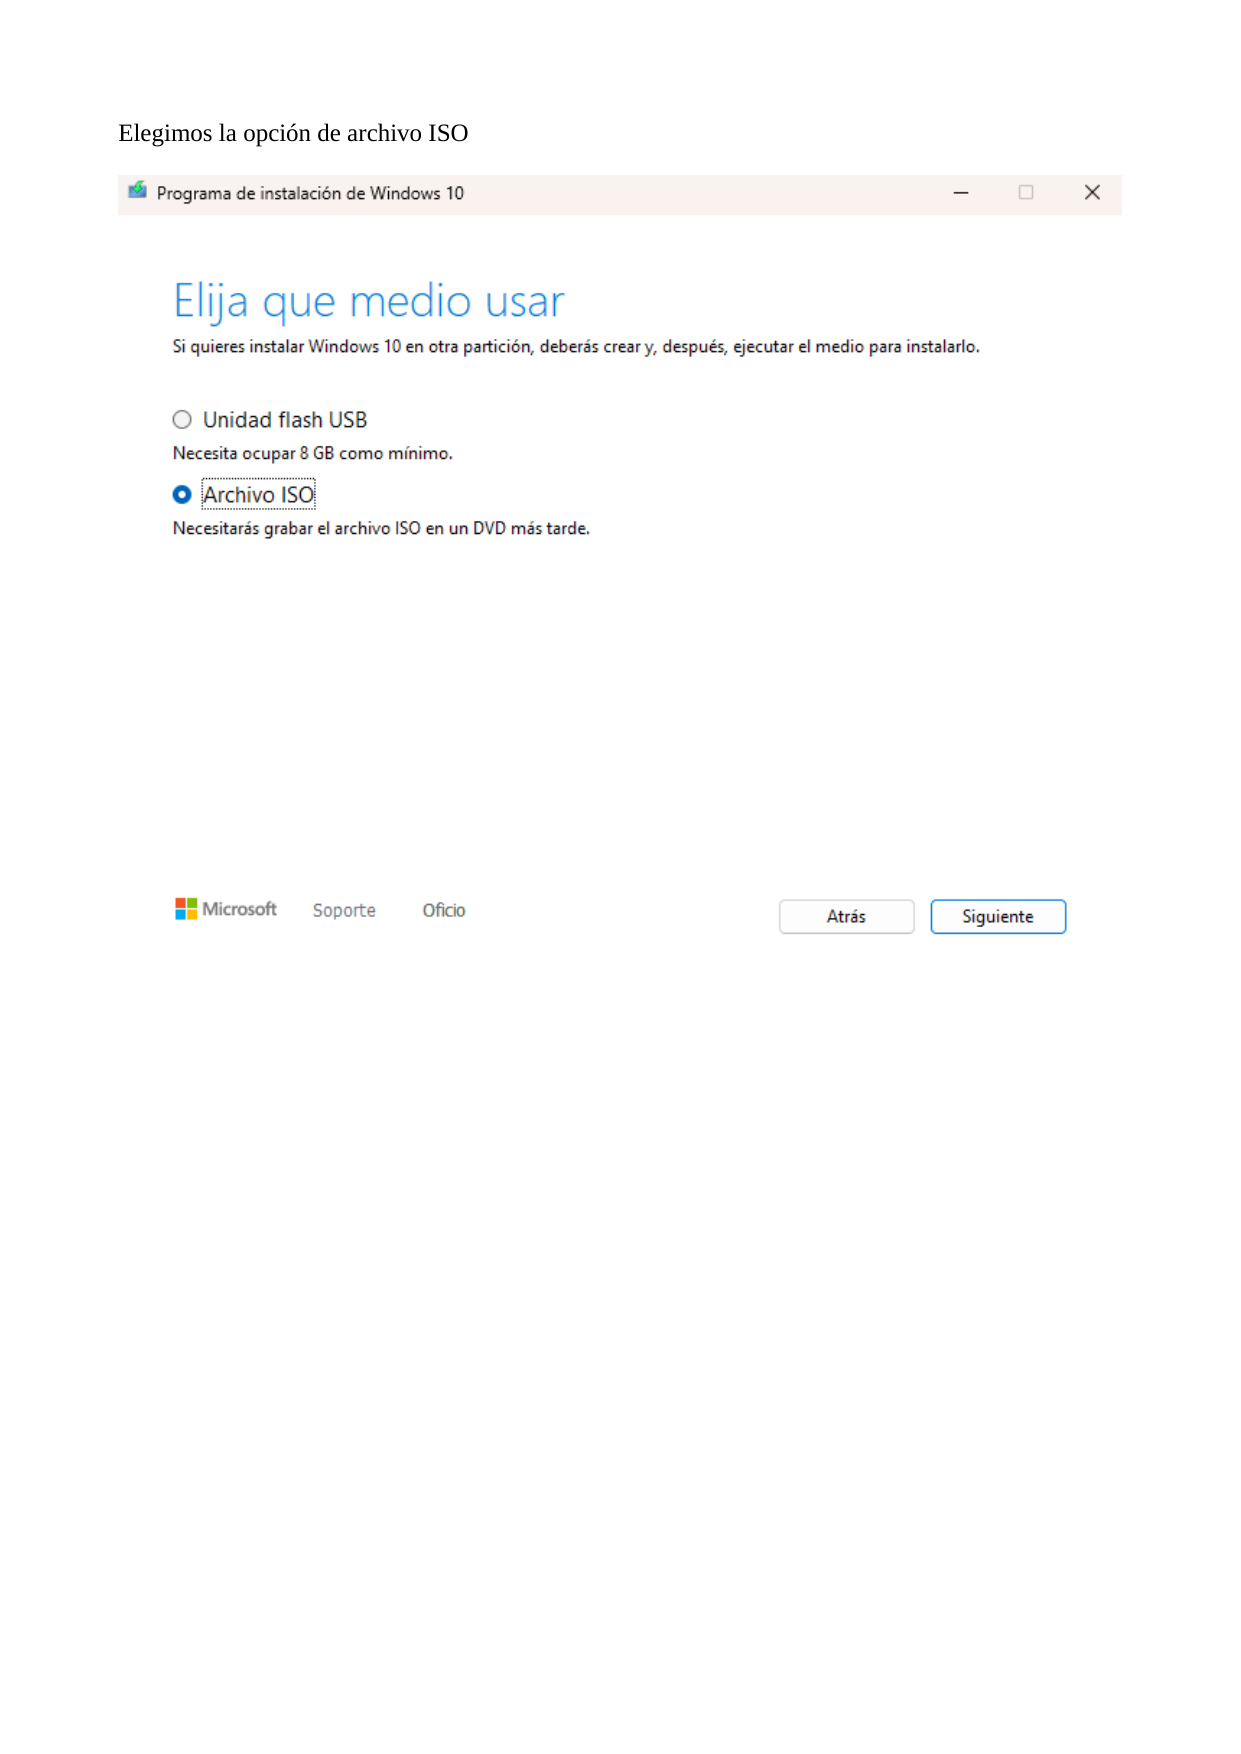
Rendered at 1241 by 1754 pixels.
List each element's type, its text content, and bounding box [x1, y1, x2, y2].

picture [118, 175, 1123, 966]
text Elegimos la opción de archivo ISO [118, 118, 1122, 147]
